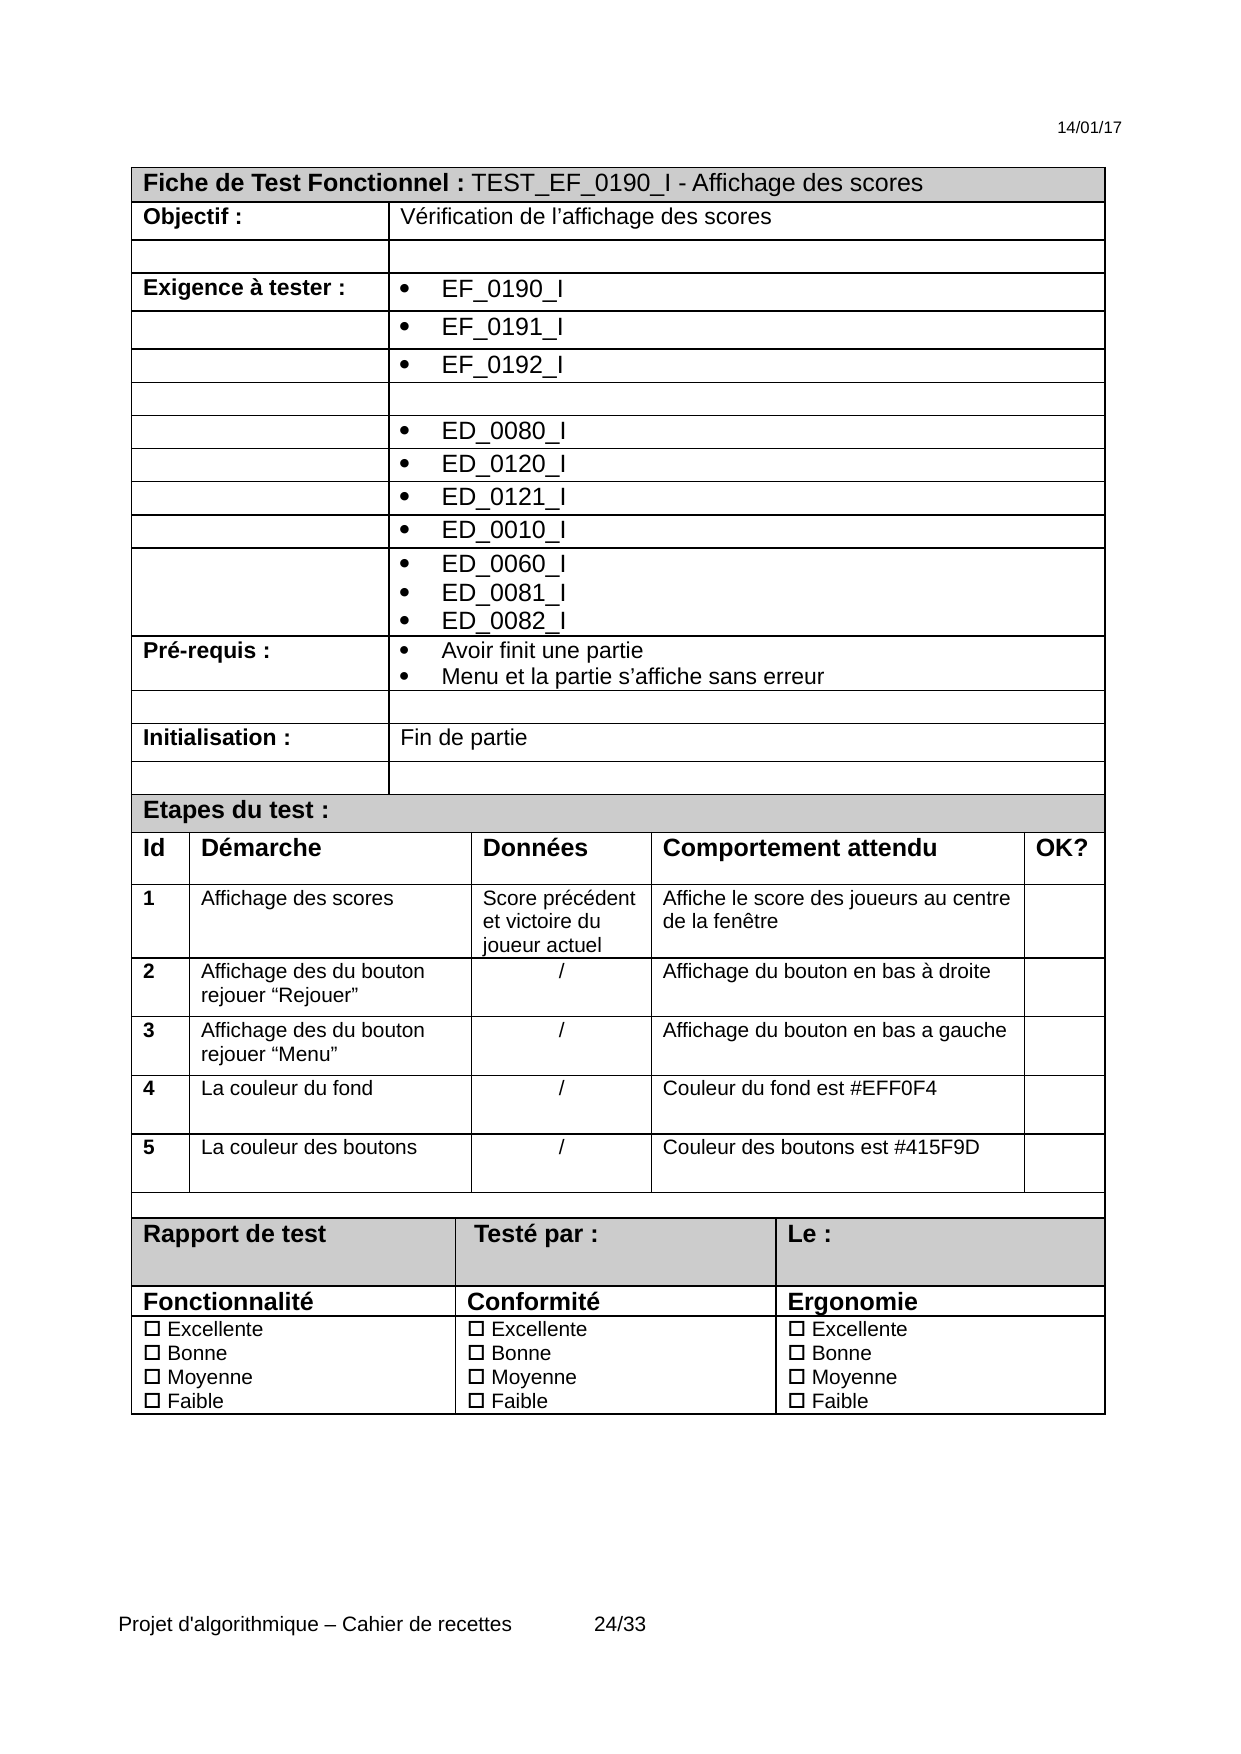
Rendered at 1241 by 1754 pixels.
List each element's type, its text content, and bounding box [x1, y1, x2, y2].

table_cell Comportement attendu [652, 833, 1024, 884]
table_cell [390, 691, 1104, 723]
table_cell / [472, 1076, 651, 1133]
table_cell EF_0192_I [390, 350, 1104, 381]
table_cell [1025, 959, 1104, 1016]
table_cell / [472, 959, 651, 1016]
table_cell Objectif : [132, 203, 388, 239]
table_cell [1025, 885, 1104, 957]
table_cell [132, 516, 388, 547]
table_cell Conformité [456, 1287, 775, 1315]
table_cell Avoir finit une partie Menu et la partie s’affiche sans erreur [390, 637, 1104, 689]
table_cell La couleur des boutons [190, 1135, 471, 1192]
table_cell [132, 1193, 1104, 1217]
table_cell □ Excellente □ Bonne □ Moyenne □ Faible [132, 1317, 455, 1413]
table_cell [132, 350, 388, 381]
table_cell Couleur des boutons est #415F9D [652, 1135, 1024, 1192]
table_cell Le : [777, 1219, 1104, 1285]
table_cell [1025, 1017, 1104, 1074]
table_cell Affichage des du bouton rejouer “Menu” [190, 1017, 471, 1074]
table_cell [132, 312, 388, 348]
table_cell [132, 449, 388, 481]
table_cell [390, 383, 1104, 414]
table_cell □ Excellente □ Bonne □ Moyenne □ Faible [456, 1317, 775, 1413]
table_cell / [472, 1135, 651, 1192]
table_cell [132, 691, 388, 723]
table_cell Id [132, 833, 189, 884]
table_cell 3 [132, 1017, 189, 1074]
table_cell Affichage du bouton en bas à droite [652, 959, 1024, 1016]
table_cell / [472, 1017, 651, 1074]
table_cell ED_0121_I [390, 482, 1104, 514]
table_cell Affichage des du bouton rejouer “Rejouer” [190, 959, 471, 1016]
table_cell Vérification de l’affichage des scores [390, 203, 1104, 239]
table_cell Affichage des scores [190, 885, 471, 957]
table_cell Exigence à tester : [132, 274, 388, 310]
table_cell Affiche le score des joueurs au centre de la fenêtre [652, 885, 1024, 957]
table_cell Ergonomie [777, 1287, 1104, 1315]
table_cell La couleur du fond [190, 1076, 471, 1133]
table_cell Etapes du test : [132, 795, 1104, 832]
table_cell 4 [132, 1076, 189, 1133]
table_cell 1 [132, 885, 189, 957]
table_cell [132, 416, 388, 448]
table_cell [132, 482, 388, 514]
table_cell ED_0120_I [390, 449, 1104, 481]
table_cell [390, 241, 1104, 272]
table_cell [390, 762, 1104, 794]
table_cell Fonctionnalité [132, 1287, 455, 1315]
table_cell Pré-requis : [132, 637, 388, 689]
table_cell [132, 241, 388, 272]
table_cell Initialisation : [132, 724, 388, 761]
table_cell Couleur du fond est #EFF0F4 [652, 1076, 1024, 1133]
table_cell Rapport de test [132, 1219, 455, 1285]
table_cell 5 [132, 1135, 189, 1192]
table_cell Fin de partie [390, 724, 1104, 761]
table_cell OK? [1025, 833, 1104, 884]
table_cell ED_0080_I [390, 416, 1104, 448]
table_cell □ Excellente □ Bonne □ Moyenne □ Faible [777, 1317, 1104, 1413]
table_cell EF_0190_I [390, 274, 1104, 310]
table_cell Démarche [190, 833, 471, 884]
table_cell EF_0191_I [390, 312, 1104, 348]
table_cell [1025, 1076, 1104, 1133]
table_cell [132, 383, 388, 414]
table_header Fiche de Test Fonctionnel : TEST_EF_0190_I - Affichage des scores [132, 168, 1104, 201]
table_cell Affichage du bouton en bas a gauche [652, 1017, 1024, 1074]
table_cell Testé par : [456, 1219, 775, 1285]
table_cell [1025, 1135, 1104, 1192]
table_cell [132, 762, 388, 794]
table_cell ED_0060_I ED_0081_I ED_0082_I [390, 549, 1104, 635]
table_cell [132, 549, 388, 635]
table_cell ED_0010_I [390, 516, 1104, 547]
table_cell Données [472, 833, 651, 884]
table_cell Score précédent et victoire du joueur actuel [472, 885, 651, 957]
table_cell 2 [132, 959, 189, 1016]
